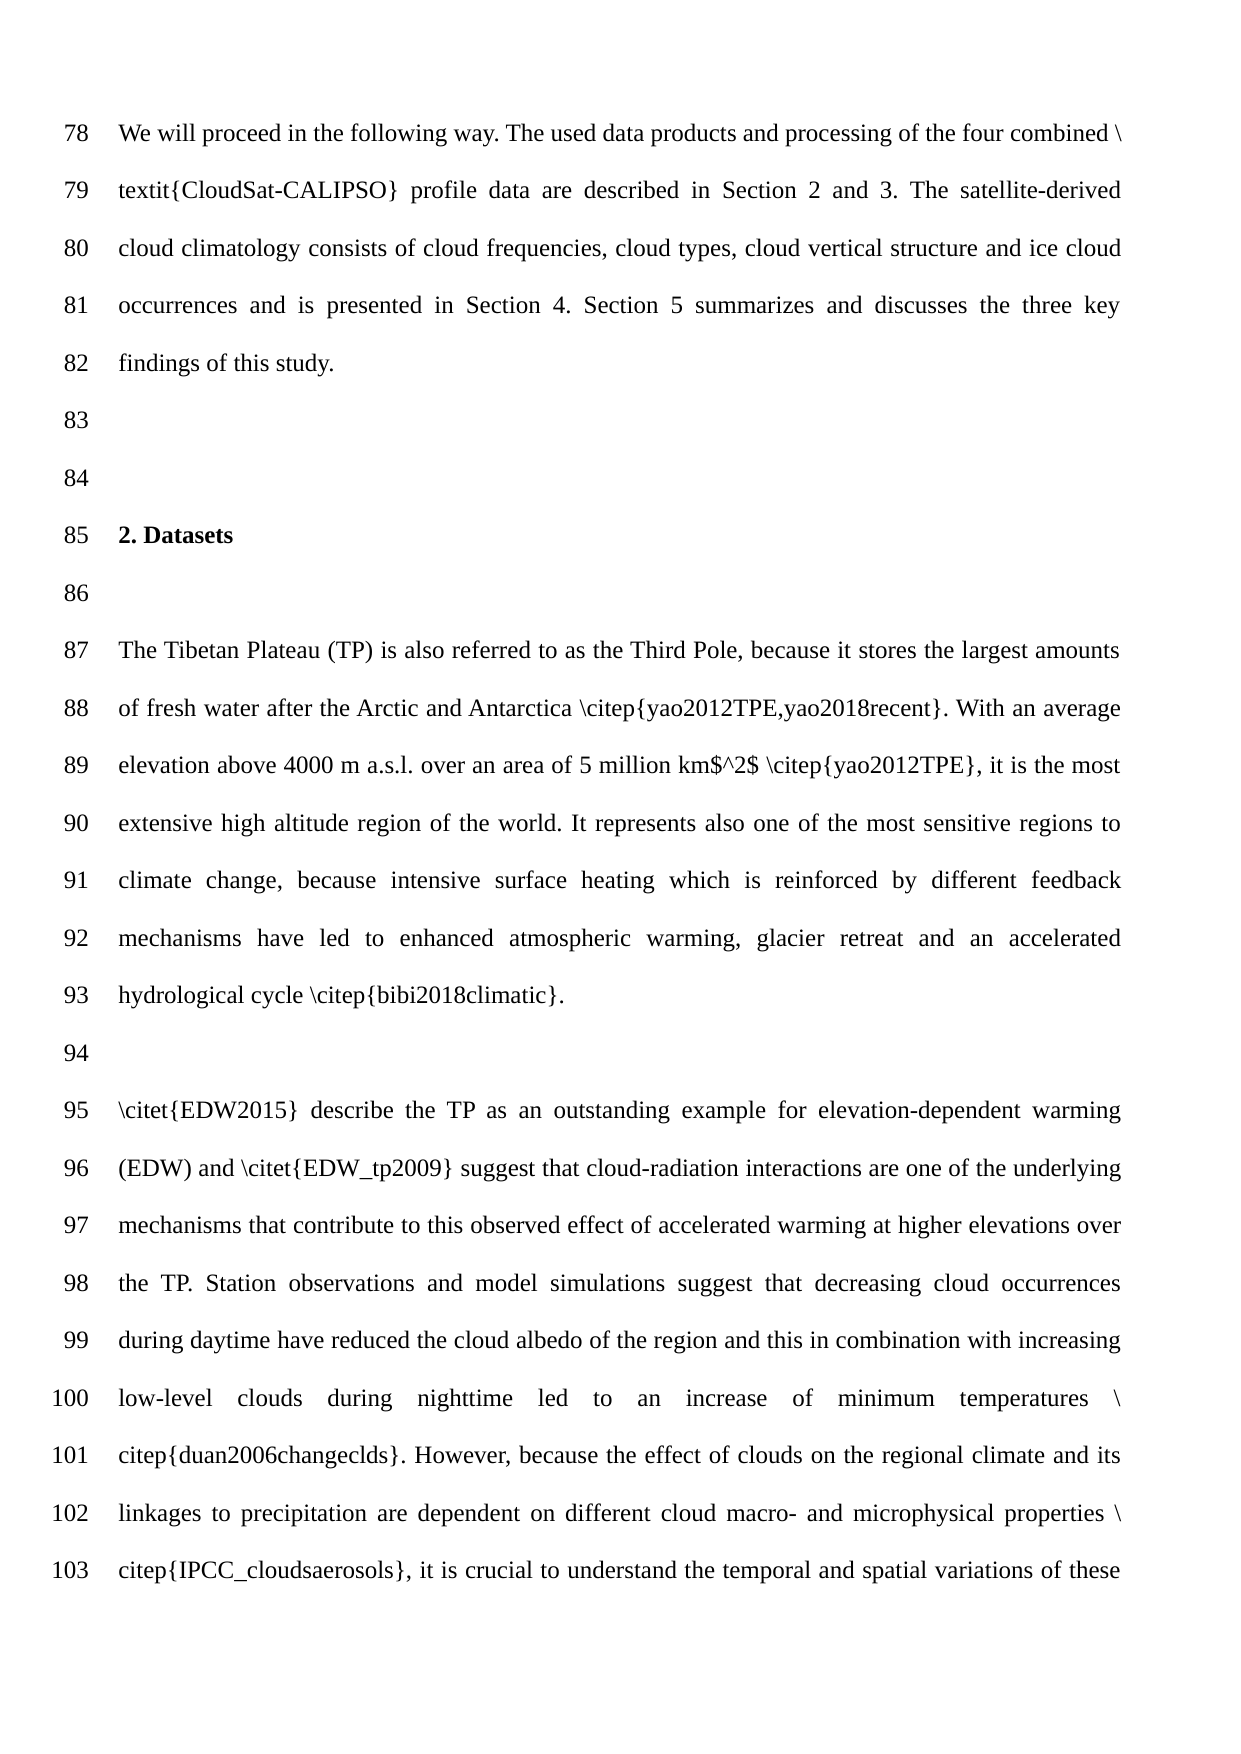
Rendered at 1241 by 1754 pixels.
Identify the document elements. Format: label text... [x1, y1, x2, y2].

text The Tibetan Plateau (TP) is also referred to as the Third Pole, because it stores the largest amounts of fresh water after the Arctic and Antarctica \citep{yao2012TPE,yao2018recent}. With an average elevation above 4000 m a.s.l. over an area of 5 million km$^2$ \citep{yao2012TPE}, it is the most extensive high altitude region of the world. It represents also one of the most sensitive regions to climate change, because intensive surface heating which is reinforced by different feedback mechanisms have led to enhanced atmospheric warming, glacier retreat and an accelerated hydrological cycle \citep{bibi2018climatic}. [118, 636, 1122, 1009]
text 2. Datasets [118, 521, 1122, 549]
text \citet{EDW2015} describe the TP as an outstanding example for elevation-dependent warming (EDW) and \citet{EDW_tp2009} suggest that cloud-radiation interactions are one of the underlying mechanisms that contribute to this observed effect of accelerated warming at higher elevations over the TP. Station observations and model simulations suggest that decreasing cloud occurrences during daytime have reduced the cloud albedo of the region and this in combination with increasing low-level clouds during nighttime led to an increase of minimum temperatures \citep{duan2006changeclds}. However, because the effect of clouds on the regional climate and its linkages to precipitation are dependent on different cloud macro- and microphysical properties \citep{IPCC_cloudsaerosols}, it is crucial to understand the temporal and spatial variations of these [118, 1096, 1122, 1584]
text We will proceed in the following way. The used data products and processing of the four combined \textit{CloudSat-CALIPSO} profile data are described in Section 2 and 3. The satellite-derived cloud climatology consists of cloud frequencies, cloud types, cloud vertical structure and ice cloud occurrences and is presented in Section 4. Section 5 summarizes and discusses the three key findings of this study. [118, 118, 1122, 377]
